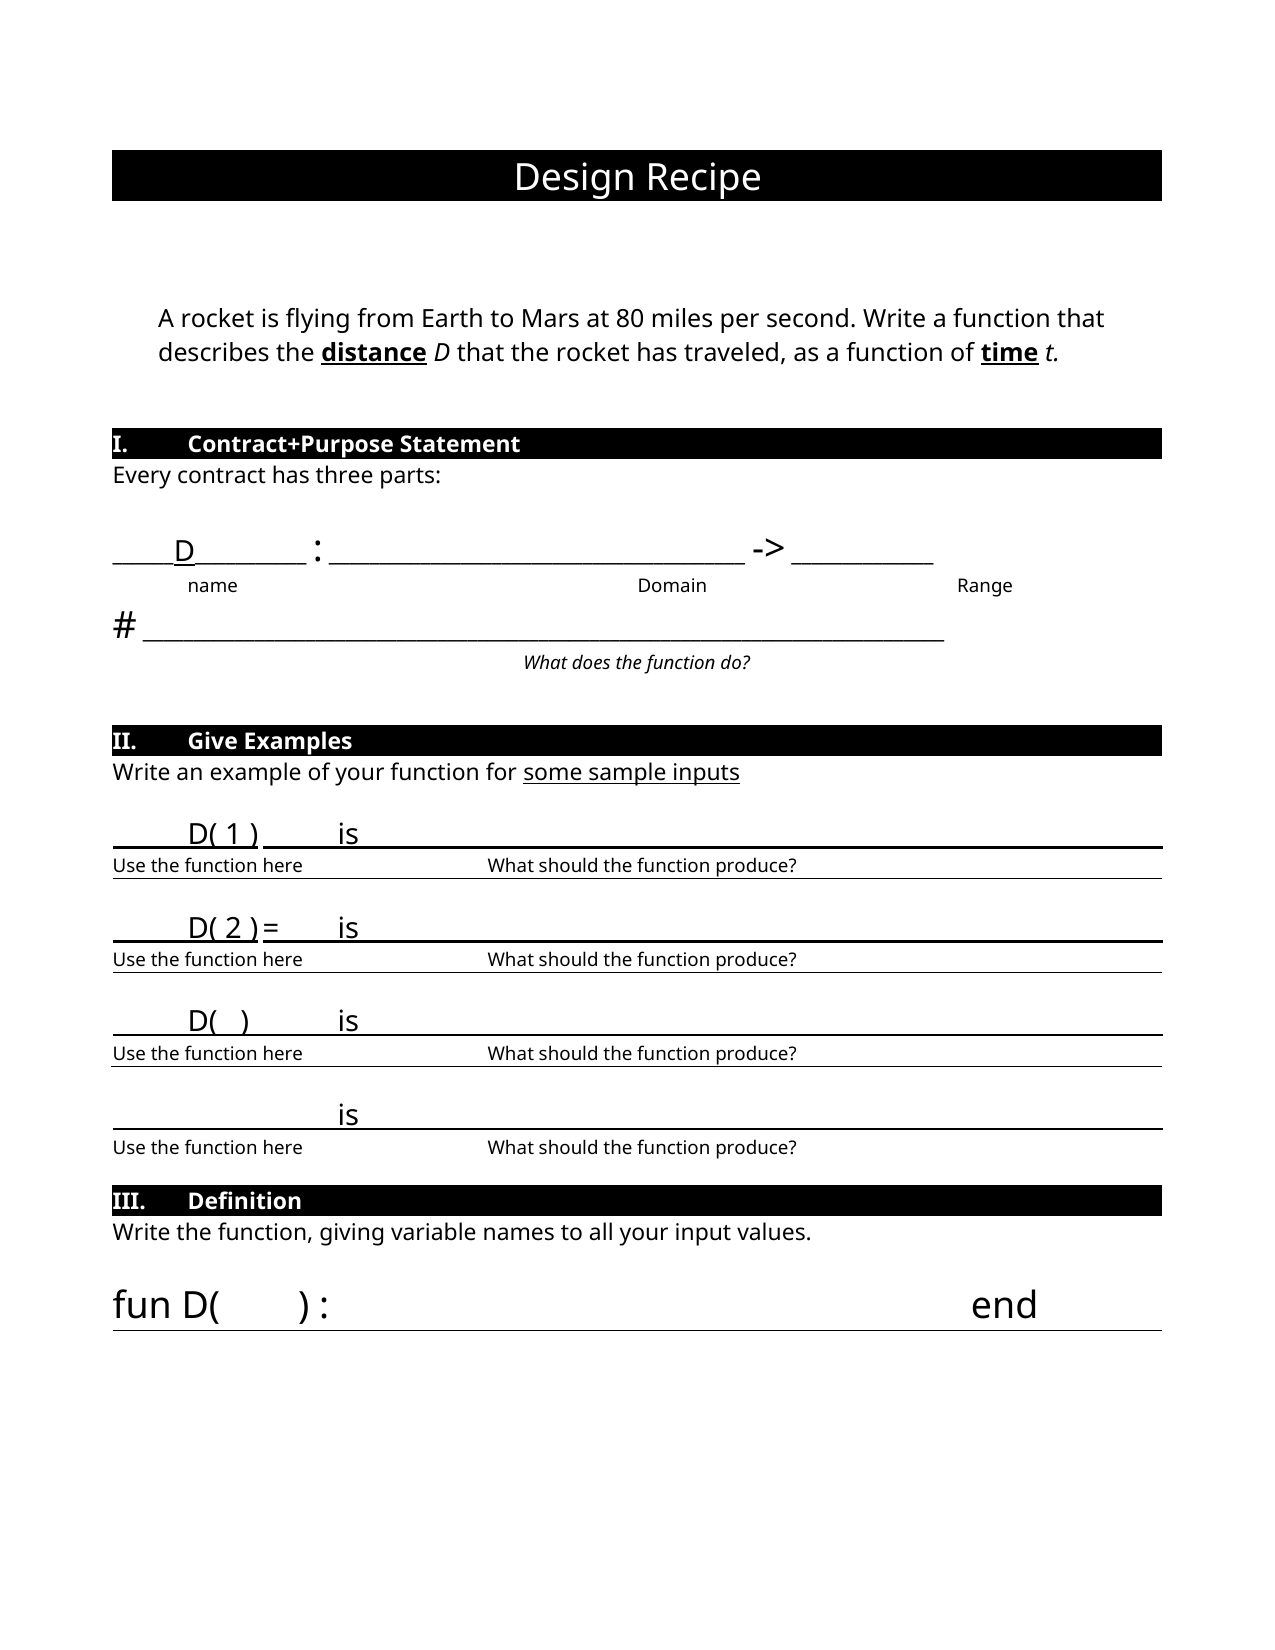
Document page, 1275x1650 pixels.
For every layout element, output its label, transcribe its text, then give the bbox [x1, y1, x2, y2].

subtitle Give Examples [112, 725, 1162, 756]
text D( ) is [112, 1001, 1162, 1034]
subtitle Design Recipe [112, 150, 1162, 201]
text Use the function here What should the function produce? [112, 853, 1162, 878]
text What does the function do? [112, 649, 1162, 674]
text [112, 1129, 1162, 1134]
text D( 2 ) = is [112, 907, 1162, 947]
text # _______________________________________________________________________________ [112, 598, 1162, 649]
subtitle Definition [112, 1185, 1162, 1216]
text Write an example of your function for some sample inputs [112, 756, 1162, 787]
text [112, 1035, 1162, 1040]
text fun D( ) : end [112, 1278, 1162, 1330]
text Use the function here What should the function produce? [112, 1134, 1162, 1160]
text Use the function here What should the function produce? [112, 947, 1162, 972]
text Every contract has three parts: [112, 459, 1162, 490]
text A rocket is flying from Earth to Mars at 80 miles per second. Write a function that describes the distance D that the rocket has traveled, as a function of time t. [158, 300, 1125, 368]
text Use the function here What should the function produce? [112, 1040, 1162, 1066]
text ______D___________ : _________________________________________ -> ______________ [112, 521, 1162, 572]
text D( 1 ) is [112, 813, 1162, 853]
text name Domain Range [112, 572, 1162, 598]
subtitle Contract+Purpose Statement [112, 428, 1162, 459]
list Write the function, giving variable names to all your input values. [75, 1216, 1162, 1247]
text is [112, 1094, 1162, 1128]
